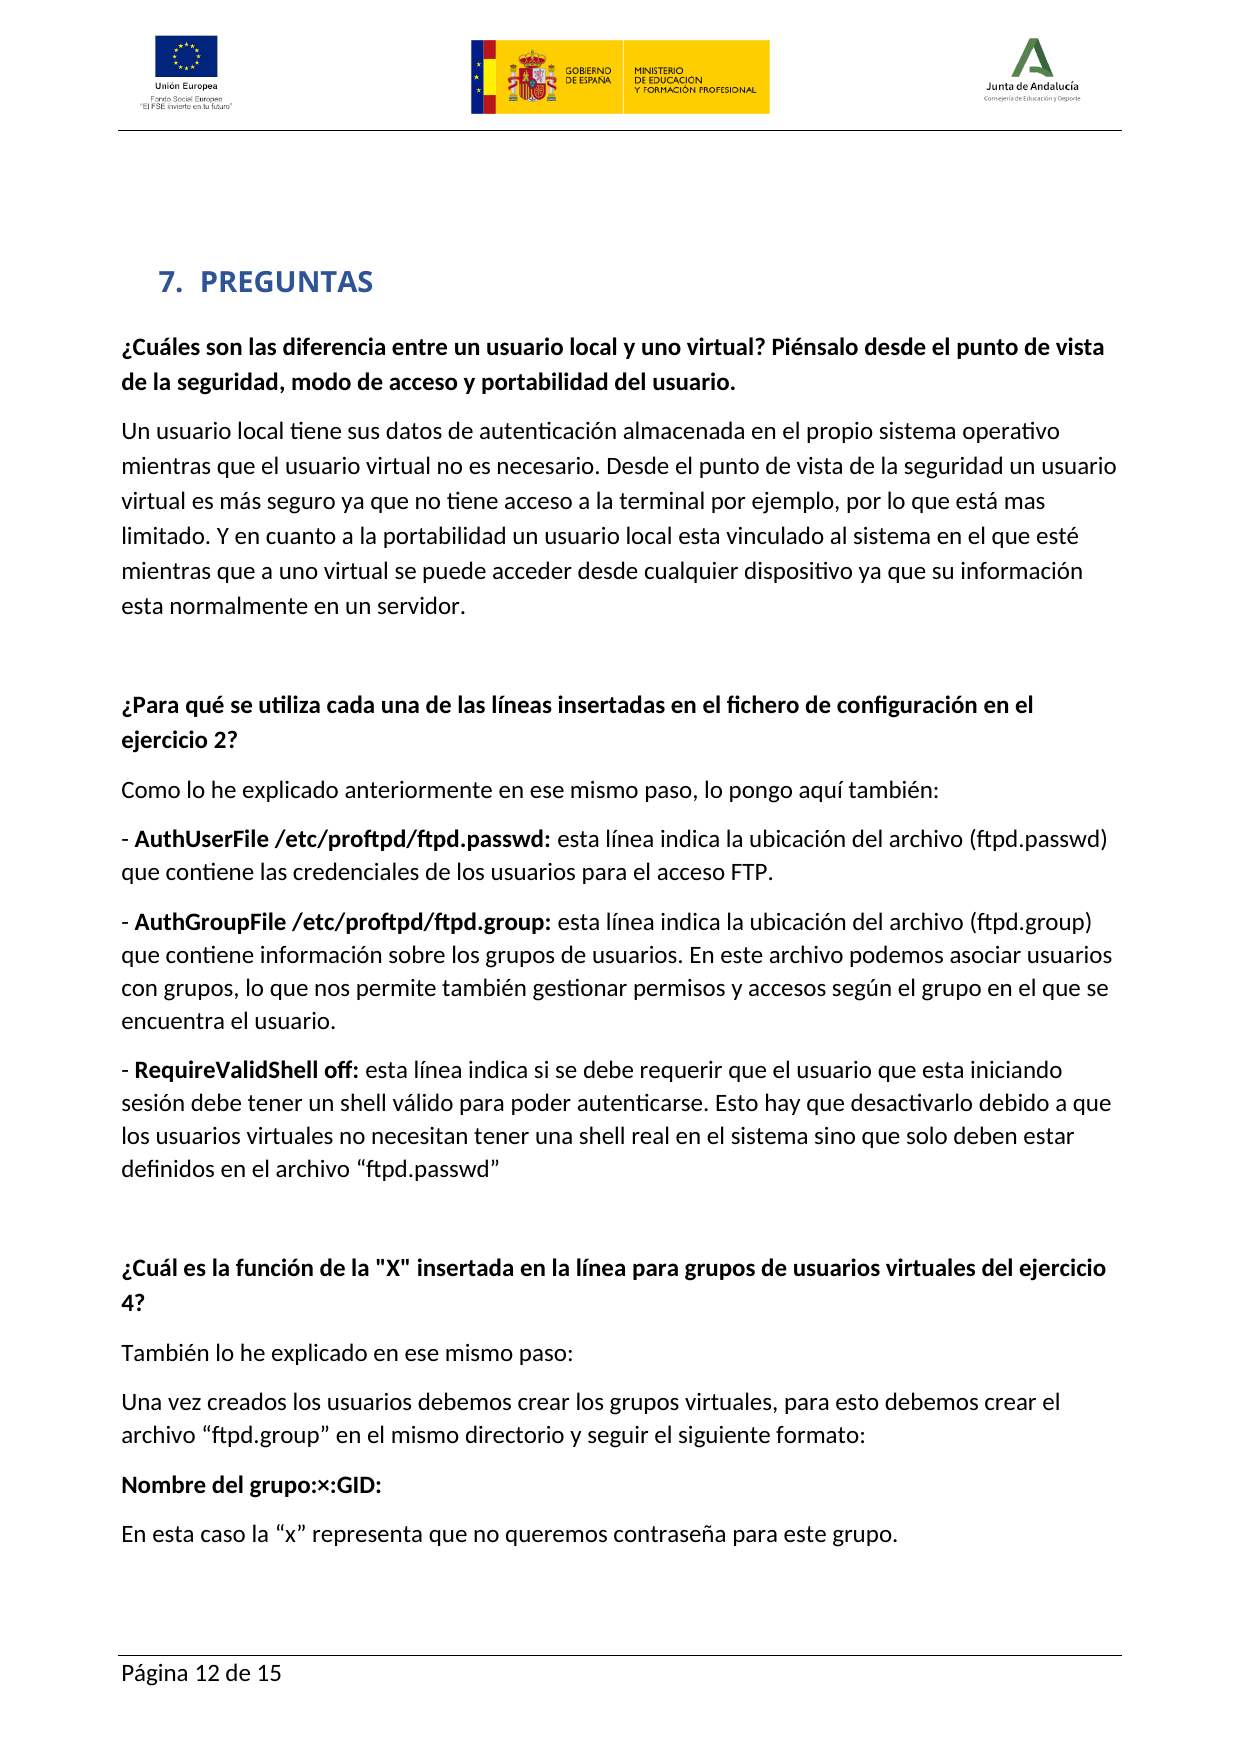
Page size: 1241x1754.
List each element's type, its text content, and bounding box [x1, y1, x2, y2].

text Una vez creados los usuarios debemos crear los grupos virtuales, para esto debemos crear el archivo “ftpd.group” en el mismo directorio y seguir el siguiente formato: [121, 1387, 1119, 1450]
text ¿Cuáles son las diferencia entre un usuario local y uno virtual? Piénsalo desde el punto de vista de la seguridad, modo de acceso y portabilidad del usuario. [121, 331, 1119, 396]
picture [964, 33, 1101, 114]
text - AuthGroupFile /etc/proftpd/ftpd.group: esta línea indica la ubicación del archivo (ftpd.group) que contiene información sobre los grupos de usuarios. En este archivo podemos asociar usuarios con grupos, lo que nos permite también gestionar permisos y accesos según el grupo en el que se encuentra el usuario. [121, 906, 1119, 1035]
text Un usuario local tiene sus datos de autenticación almacenada en el propio sistema operativo mientras que el usuario virtual no es necesario. Desde el punto de vista de la seguridad un usuario virtual es más seguro ya que no tiene acceso a la terminal por ejemplo, por lo que está mas limitado. Y en cuanto a la portabilidad un usuario local esta vinculado al sistema en el que esté mientras que a uno virtual se puede acceder desde cualquier dispositivo ya que su información esta normalmente en un servidor. [121, 415, 1119, 621]
text En esta caso la “x” representa que no queremos contraseña para este grupo. [121, 1519, 1119, 1549]
picture [469, 39, 771, 115]
text También lo he explicado en ese mismo paso: [121, 1337, 1119, 1367]
text - AuthUserFile /etc/proftpd/ftpd.passwd: esta línea indica la ubicación del archivo (ftpd.passwd) que contiene las credenciales de los usuarios para el acceso FTP. [121, 824, 1119, 887]
picture [139, 32, 234, 113]
subtitle PREGUNTAS [158, 262, 1119, 301]
text ¿Para qué se utiliza cada una de las líneas insertadas en el fichero de configuración en el ejercicio 2? [121, 689, 1119, 755]
text - RequireValidShell off: esta línea indica si se debe requerir que el usuario que esta iniciando sesión debe tener un shell válido para poder autenticarse. Esto hay que desactivarlo debido a que los usuarios virtuales no necesitan tener una shell real en el sistema sino que solo deben estar definidos en el archivo “ftpd.passwd” [121, 1054, 1119, 1184]
text Nombre del grupo:×:GID: [121, 1469, 1119, 1499]
text ¿Cuál es la función de la "X" insertada en la línea para grupos de usuarios virtuales del ejercicio 4? [121, 1252, 1119, 1318]
text Como lo he explicado anteriormente en ese mismo paso, lo pongo aquí también: [121, 774, 1119, 804]
